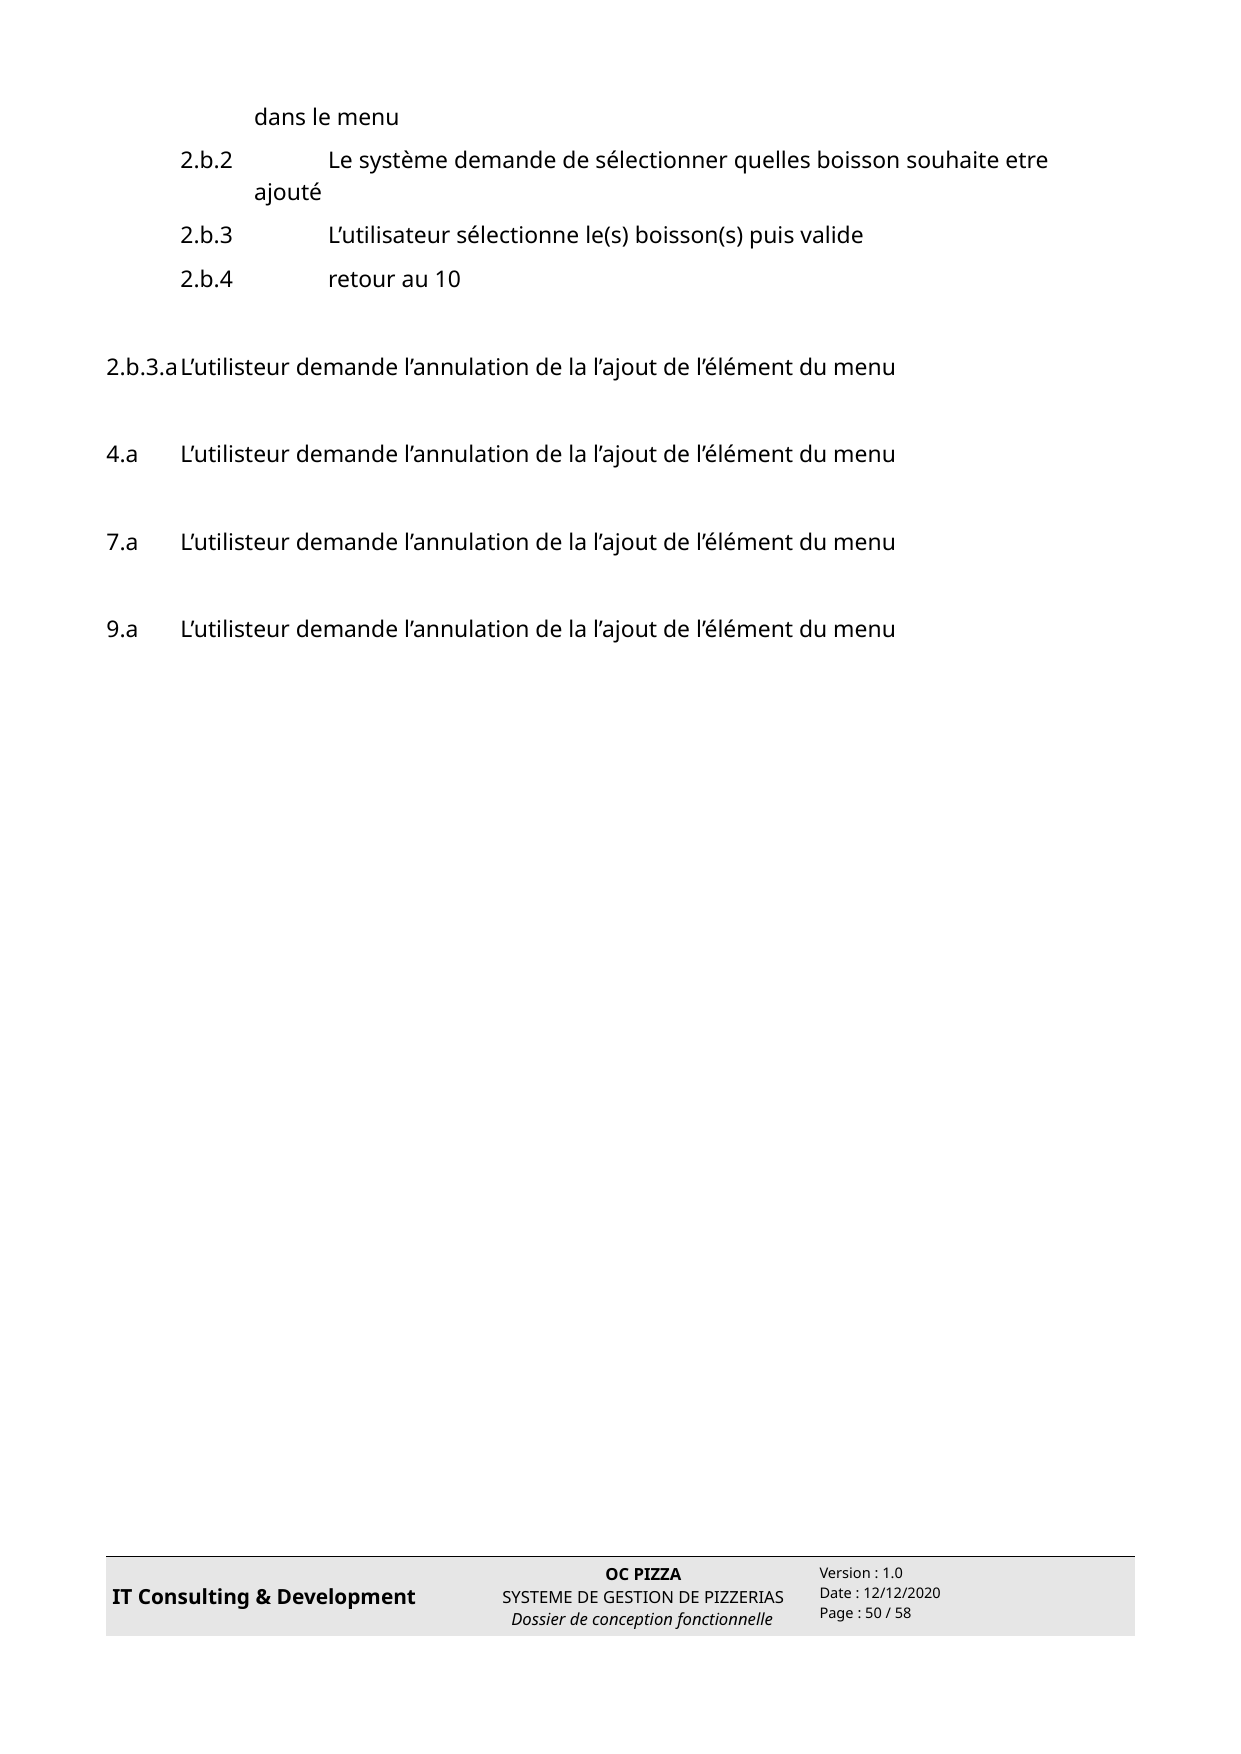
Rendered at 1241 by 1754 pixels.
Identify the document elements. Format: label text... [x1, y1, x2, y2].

text dans le menu [106, 100, 1134, 132]
text 7.a L’utilisteur demande l’annulation de la l’ajout de l’élément du menu [106, 525, 1134, 557]
text 2.b.3.a L’utilisteur demande l’annulation de la l’ajout de l’élément du menu [106, 350, 1134, 382]
text 2.b.4 retour au 10 [106, 263, 1134, 294]
text 2.b.3 L’utilisateur sélectionne le(s) boisson(s) puis valide [106, 219, 1134, 250]
text 9.a L’utilisteur demande l’annulation de la l’ajout de l’élément du menu [106, 613, 1134, 644]
text 4.a L’utilisteur demande l’annulation de la l’ajout de l’élément du menu [106, 438, 1134, 469]
text 2.b.2 Le système demande de sélectionner quelles boisson souhaite etre ajouté [106, 144, 1134, 207]
